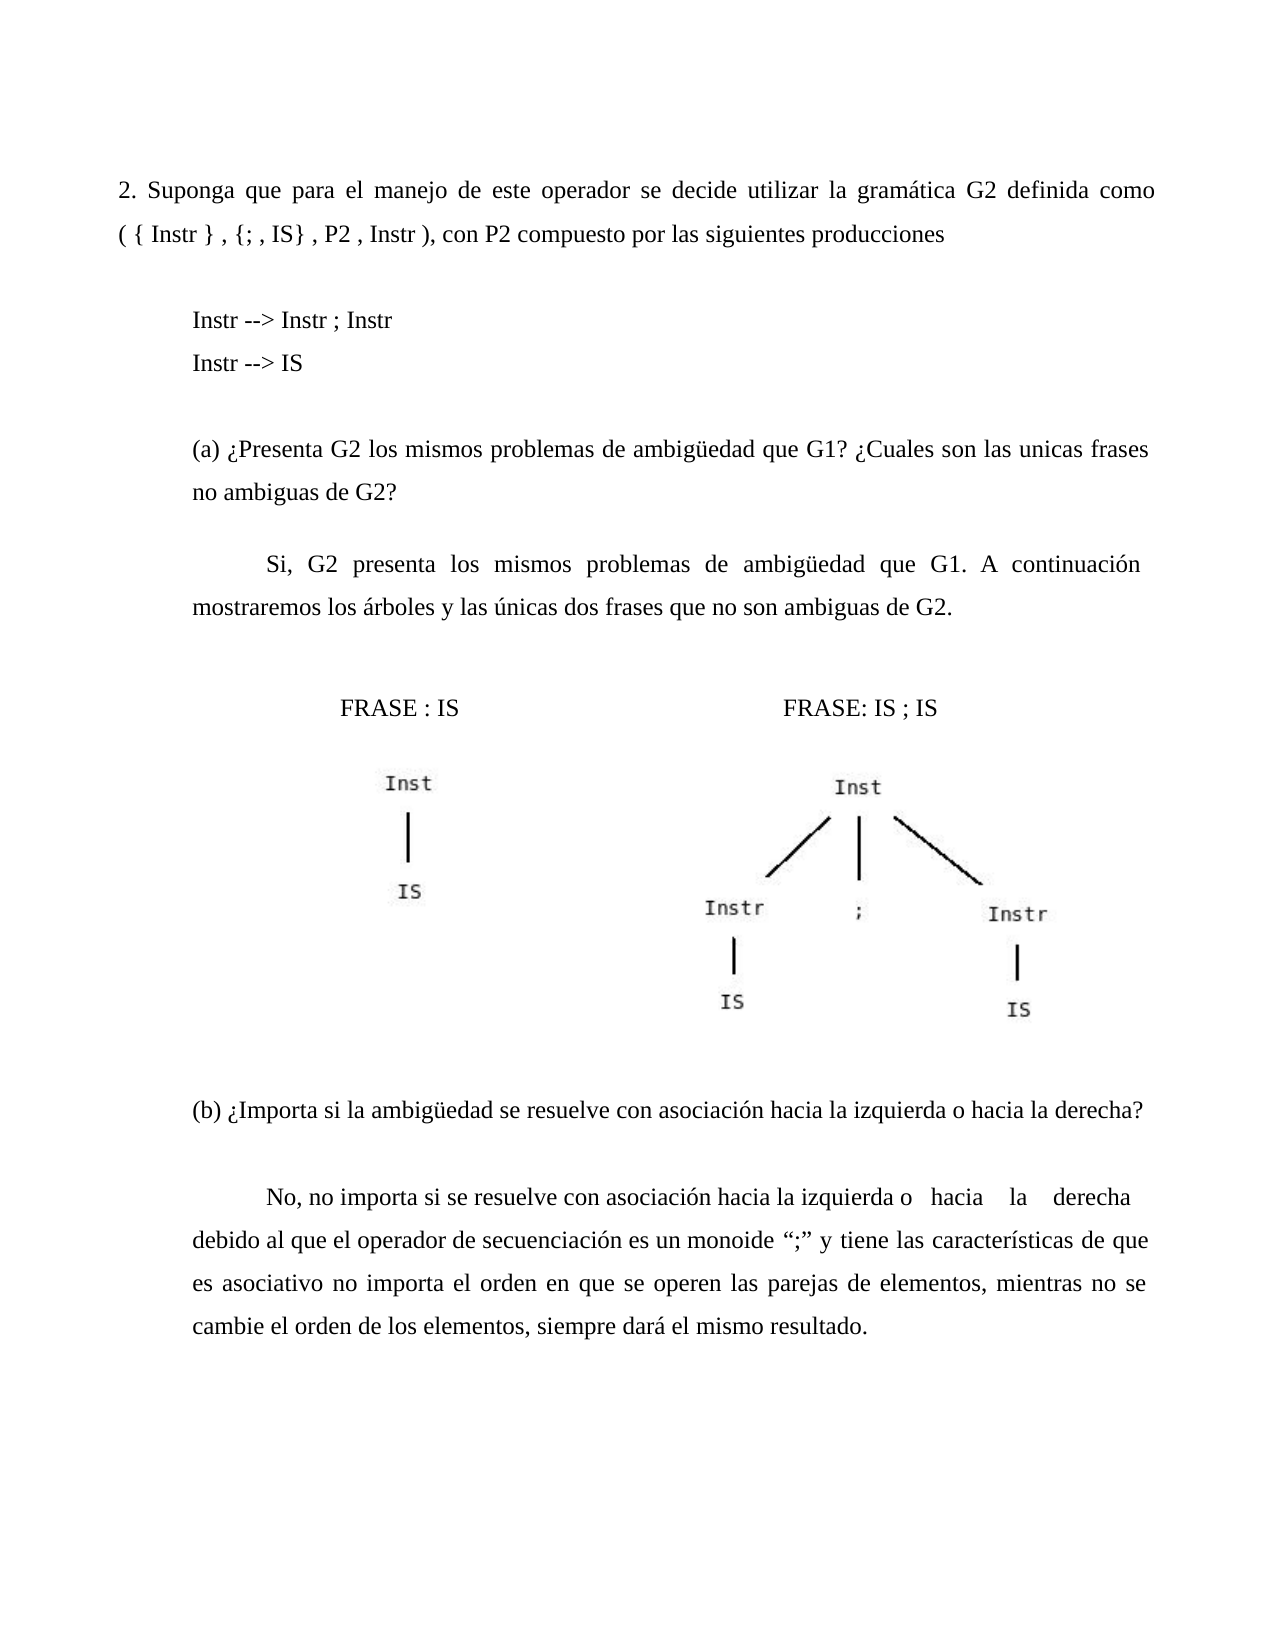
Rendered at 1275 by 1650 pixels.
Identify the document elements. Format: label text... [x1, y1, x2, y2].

text 2. Suponga que para el manejo de este operador se decide utilizar la gramática G2 definida como ( { Instr } , {; , IS} , P2 , Instr ), con P2 compuesto por las siguientes producciones [118, 176, 1157, 247]
text FRASE : IS FRASE: IS ; IS [118, 693, 1157, 722]
picture [363, 756, 457, 924]
text Instr --> IS [118, 348, 1157, 377]
text (a) ¿Presenta G2 los mismos problemas de ambigüedad que G1? ¿Cuales son las unicas frases no ambiguas de G2? [118, 434, 1157, 506]
text Instr --> Instr ; Instr [118, 305, 1157, 334]
picture [681, 760, 1074, 1042]
text No, no importa si se resuelve con asociación hacia la izquierda o hacia la derecha debido al que el operador de secuenciación es un monoide “;” y tiene las características de que es asociativo no importa el orden en que se operen las parejas de elementos, mientras no se cambie el orden de los elementos, siempre dará el mismo resultado. [118, 1182, 1157, 1340]
text (b) ¿Importa si la ambigüedad se resuelve con asociación hacia la izquierda o hacia la derecha? [118, 1096, 1157, 1124]
text Si, G2 presenta los mismos problemas de ambigüedad que G1. A continuación mostraremos los árboles y las únicas dos frases que no son ambiguas de G2. [118, 549, 1157, 621]
